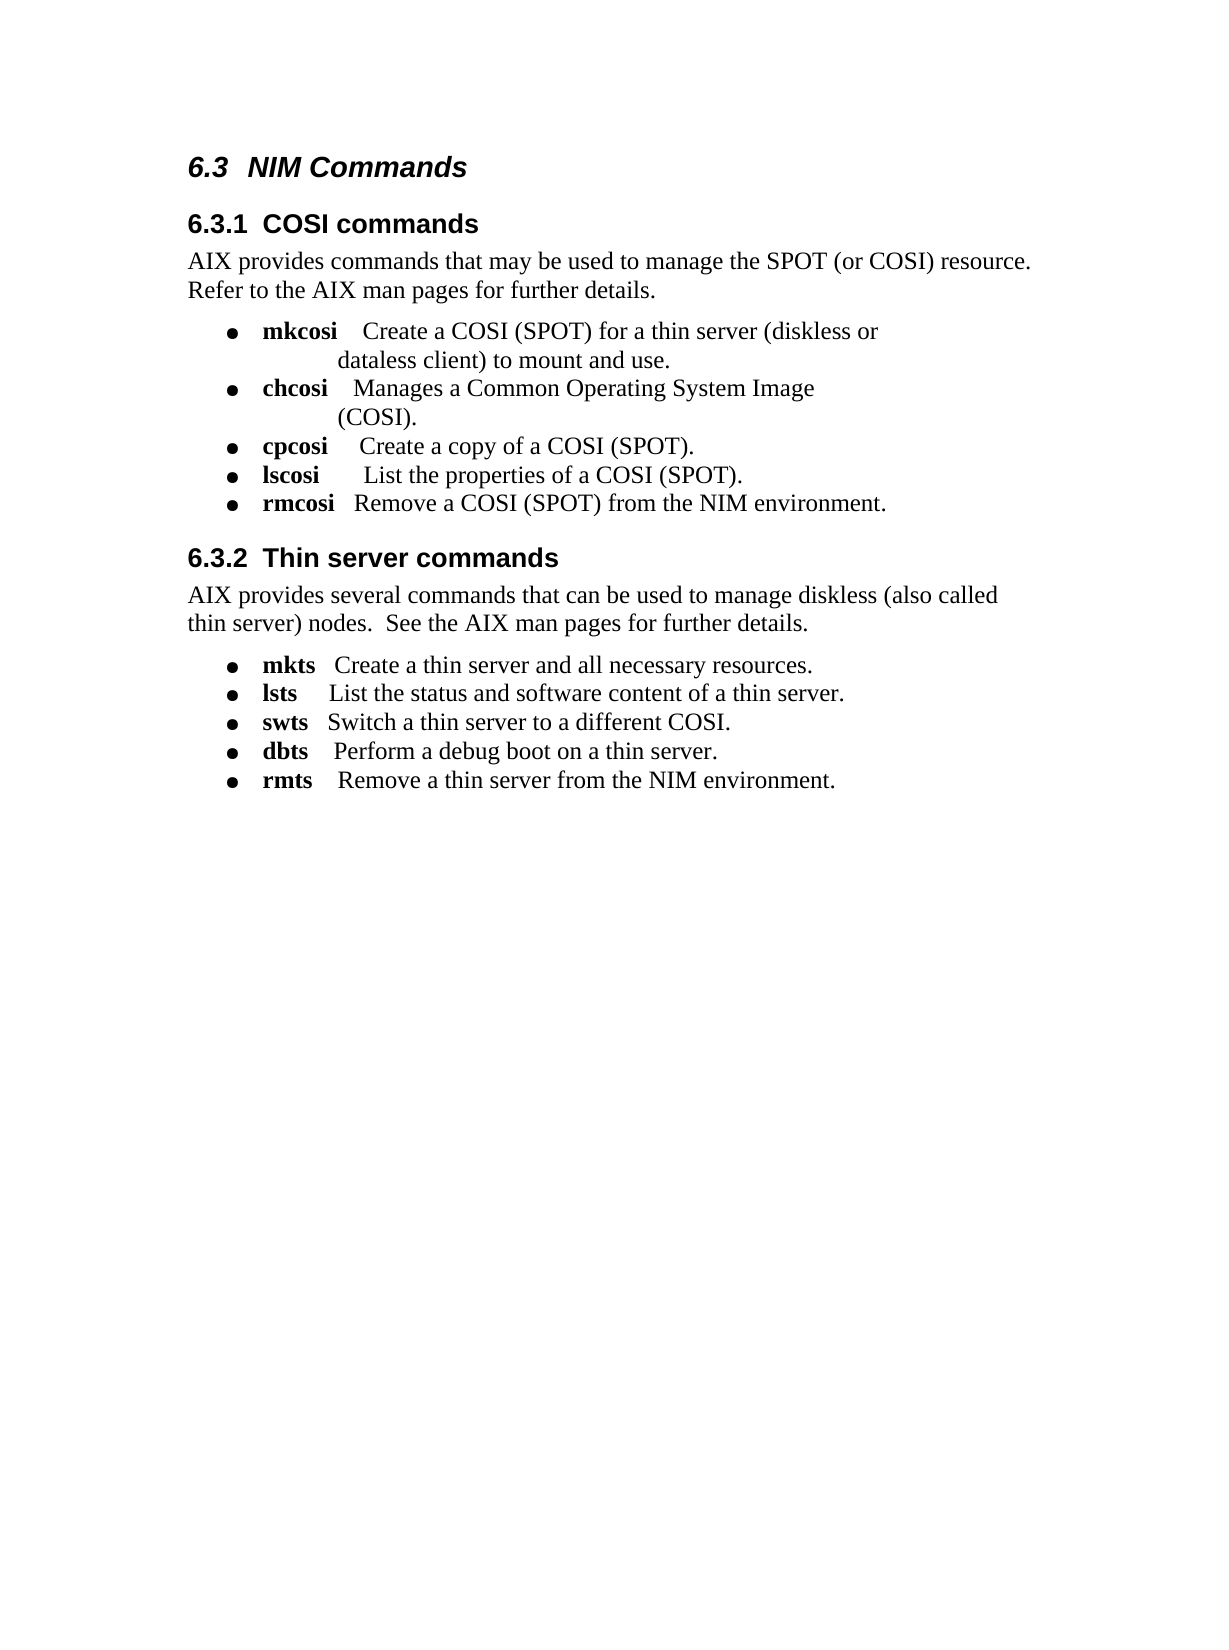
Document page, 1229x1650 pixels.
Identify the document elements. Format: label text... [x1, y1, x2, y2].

list cpcosi Create a copy of a COSI (SPOT). [225, 431, 1041, 460]
list lscosi List the properties of a COSI (SPOT). [225, 460, 1041, 488]
list rmts Remove a thin server from the NIM environment. [225, 765, 1041, 793]
list rmcosi Remove a COSI (SPOT) from the NIM environment. [225, 488, 1041, 517]
list chcosi Manages a Common Operating System Image (COSI). [225, 373, 1041, 431]
subtitle COSI commands [187, 208, 1041, 240]
list dbts Perform a debug boot on a thin server. [225, 736, 1041, 765]
subtitle NIM Commands [187, 150, 1041, 183]
list mkts Create a thin server and all necessary resources. [225, 650, 1041, 678]
list lsts List the status and software content of a thin server. [225, 678, 1041, 707]
text AIX provides commands that may be used to manage the SPOT (or COSI) resource. Refer to the AIX man pages for further details. [187, 246, 1041, 303]
list mkcosi Create a COSI (SPOT) for a thin server (diskless or dataless client) to mount and use. [225, 316, 1041, 373]
subtitle Thin server commands [187, 542, 1041, 573]
text AIX provides several commands that can be used to manage diskless (also called thin server) nodes. See the AIX man pages for further details. [187, 580, 1041, 637]
list swts Switch a thin server to a different COSI. [225, 707, 1041, 736]
